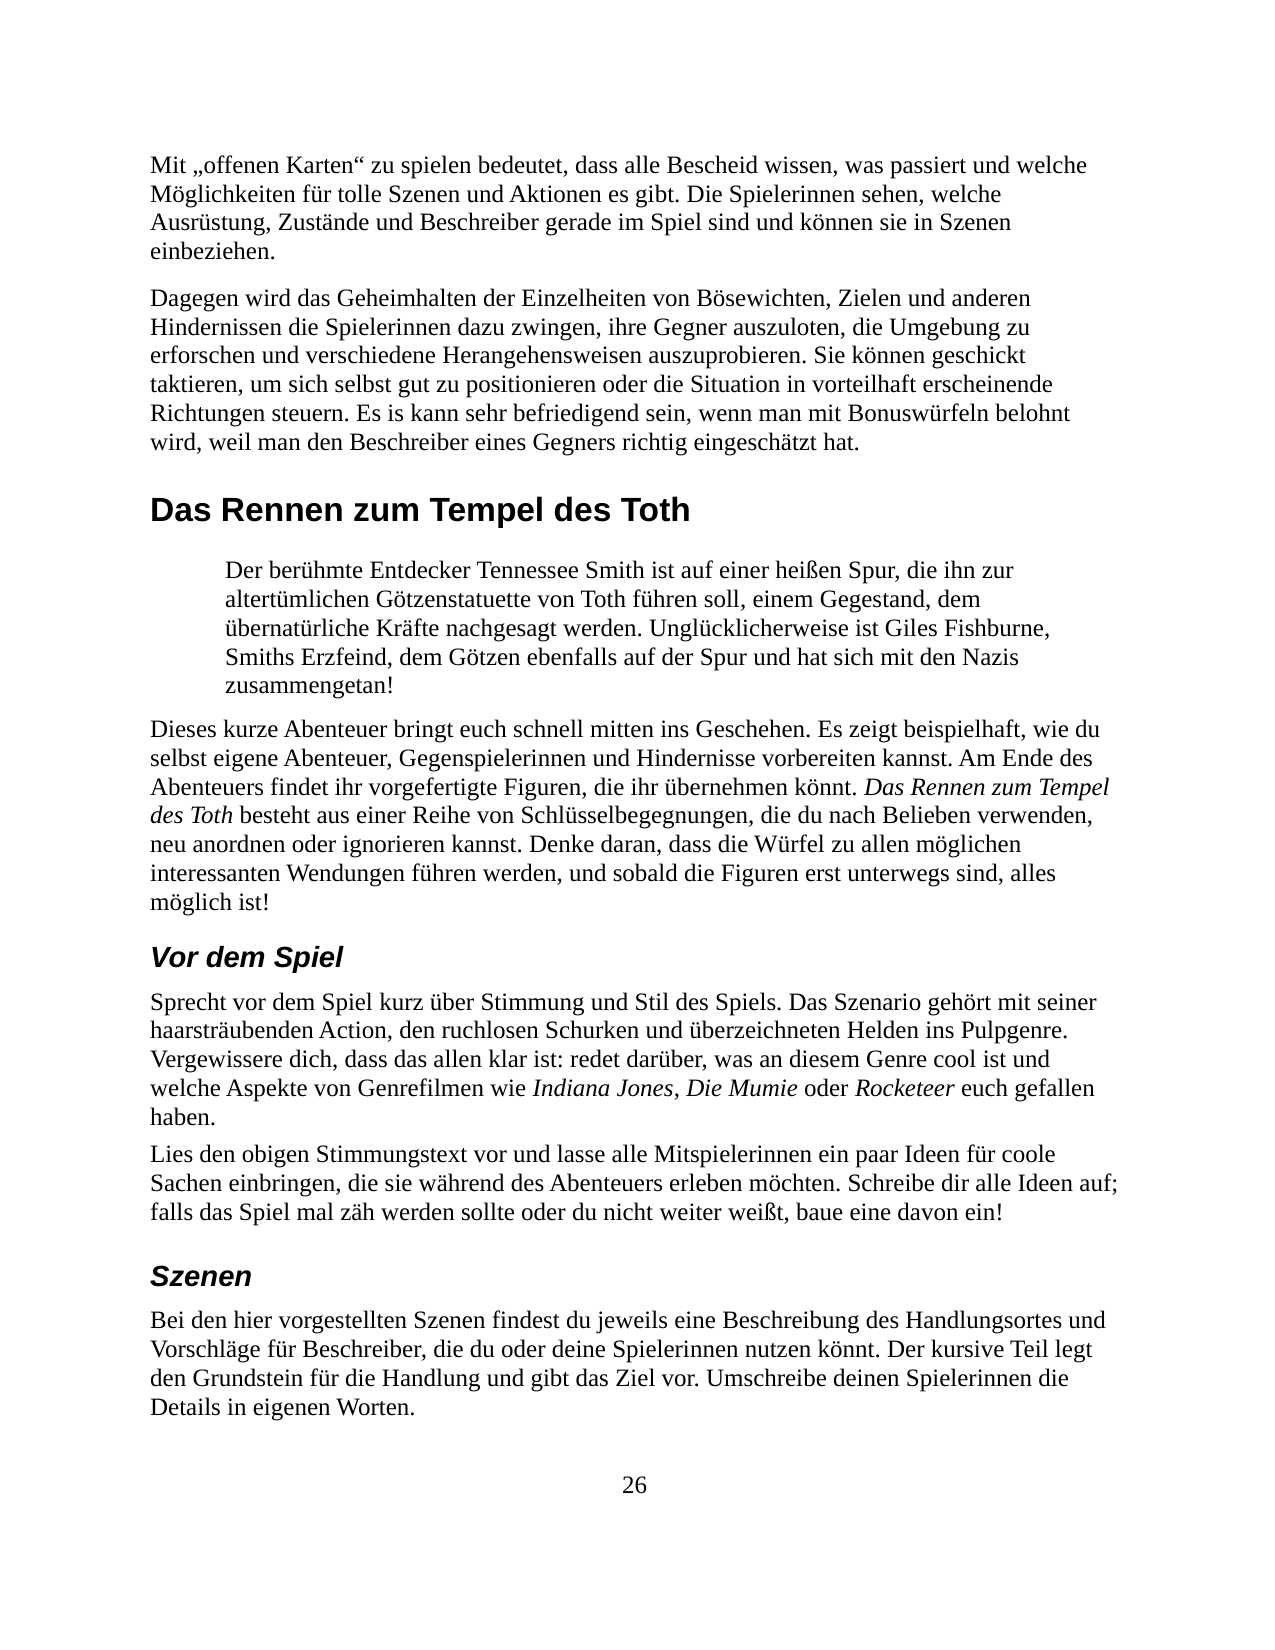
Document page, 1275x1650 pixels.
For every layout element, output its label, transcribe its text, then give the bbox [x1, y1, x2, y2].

text Sprecht vor dem Spiel kurz über Stimmung und Stil des Spiels. Das Szenario gehört mit seiner haarsträubenden Action, den ruchlosen Schurken und überzeichneten Helden ins Pulpgenre. Vergewissere dich, dass das allen klar ist: redet darüber, was an diesem Genre cool ist und welche Aspekte von Genrefilmen wie Indiana Jones, Die Mumie oder Rocketeer euch gefallen haben. [150, 987, 1125, 1130]
text Dagegen wird das Geheimhalten der Einzelheiten von Bösewichten, Zielen und anderen Hindernissen die Spielerinnen dazu zwingen, ihre Gegner auszuloten, die Umgebung zu erforschen und verschiedene Herangehensweisen auszuprobieren. Sie können geschickt taktieren, um sich selbst gut zu positionieren oder die Situation in vorteilhaft erscheinende Richtungen steuern. Es is kann sehr befriedigend sein, wenn man mit Bonuswürfeln belohnt wird, weil man den Beschreiber eines Gegners richtig eingeschätzt hat. [150, 283, 1125, 455]
subtitle Vor dem Spiel [150, 941, 1125, 974]
text Mit „offenen Karten“ zu spielen bedeutet, dass alle Bescheid wissen, was passiert und welche Möglichkeiten für tolle Szenen und Aktionen es gibt. Die Spielerinnen sehen, welche Ausrüstung, Zustände und Beschreiber gerade im Spiel sind und können sie in Szenen einbeziehen. [150, 150, 1125, 265]
subtitle Das Rennen zum Tempel des Toth [150, 489, 1125, 528]
text Dieses kurze Abenteuer bringt euch schnell mitten ins Geschehen. Es zeigt beispielhaft, wie du selbst eigene Abenteuer, Gegenspielerinnen und Hindernisse vorbereiten kannst. Am Ende des Abenteuers findet ihr vorgefertigte Figuren, die ihr übernehmen könnt. Das Rennen zum Tempel des Toth besteht aus einer Reihe von Schlüsselbegegnungen, die du nach Belieben verwenden, neu anordnen oder ignorieren kannst. Denke daran, dass die Würfel zu allen möglichen interessanten Wendungen führen werden, und sobald die Figuren erst unterwegs sind, alles möglich ist! [150, 714, 1125, 916]
text Der berühmte Entdecker Tennessee Smith ist auf einer heißen Spur, die ihn zur altertümlichen Götzenstatuette von Toth führen soll, einem Gegestand, dem übernatürliche Kräfte nachgesagt werden. Unglücklicherweise ist Giles Fishburne, Smiths Erzfeind, dem Götzen ebenfalls auf der Spur und hat sich mit den Nazis zusammengetan! [225, 556, 1125, 699]
subtitle Szenen [150, 1259, 1125, 1293]
text Lies den obigen Stimmungstext vor und lasse alle Mitspielerinnen ein paar Ideen für coole Sachen einbringen, die sie während des Abenteuers erleben möchten. Schreibe dir alle Ideen auf; falls das Spiel mal zäh werden sollte oder du nicht weiter weißt, baue eine davon ein! [150, 1139, 1125, 1226]
text Bei den hier vorgestellten Szenen findest du jeweils eine Beschreibung des Handlungsortes und Vorschläge für Beschreiber, die du oder deine Spielerinnen nutzen könnt. Der kursive Teil legt den Grundstein für die Handlung und gibt das Ziel vor. Umschreibe deinen Spielerinnen die Details in eigenen Worten. [150, 1306, 1125, 1421]
